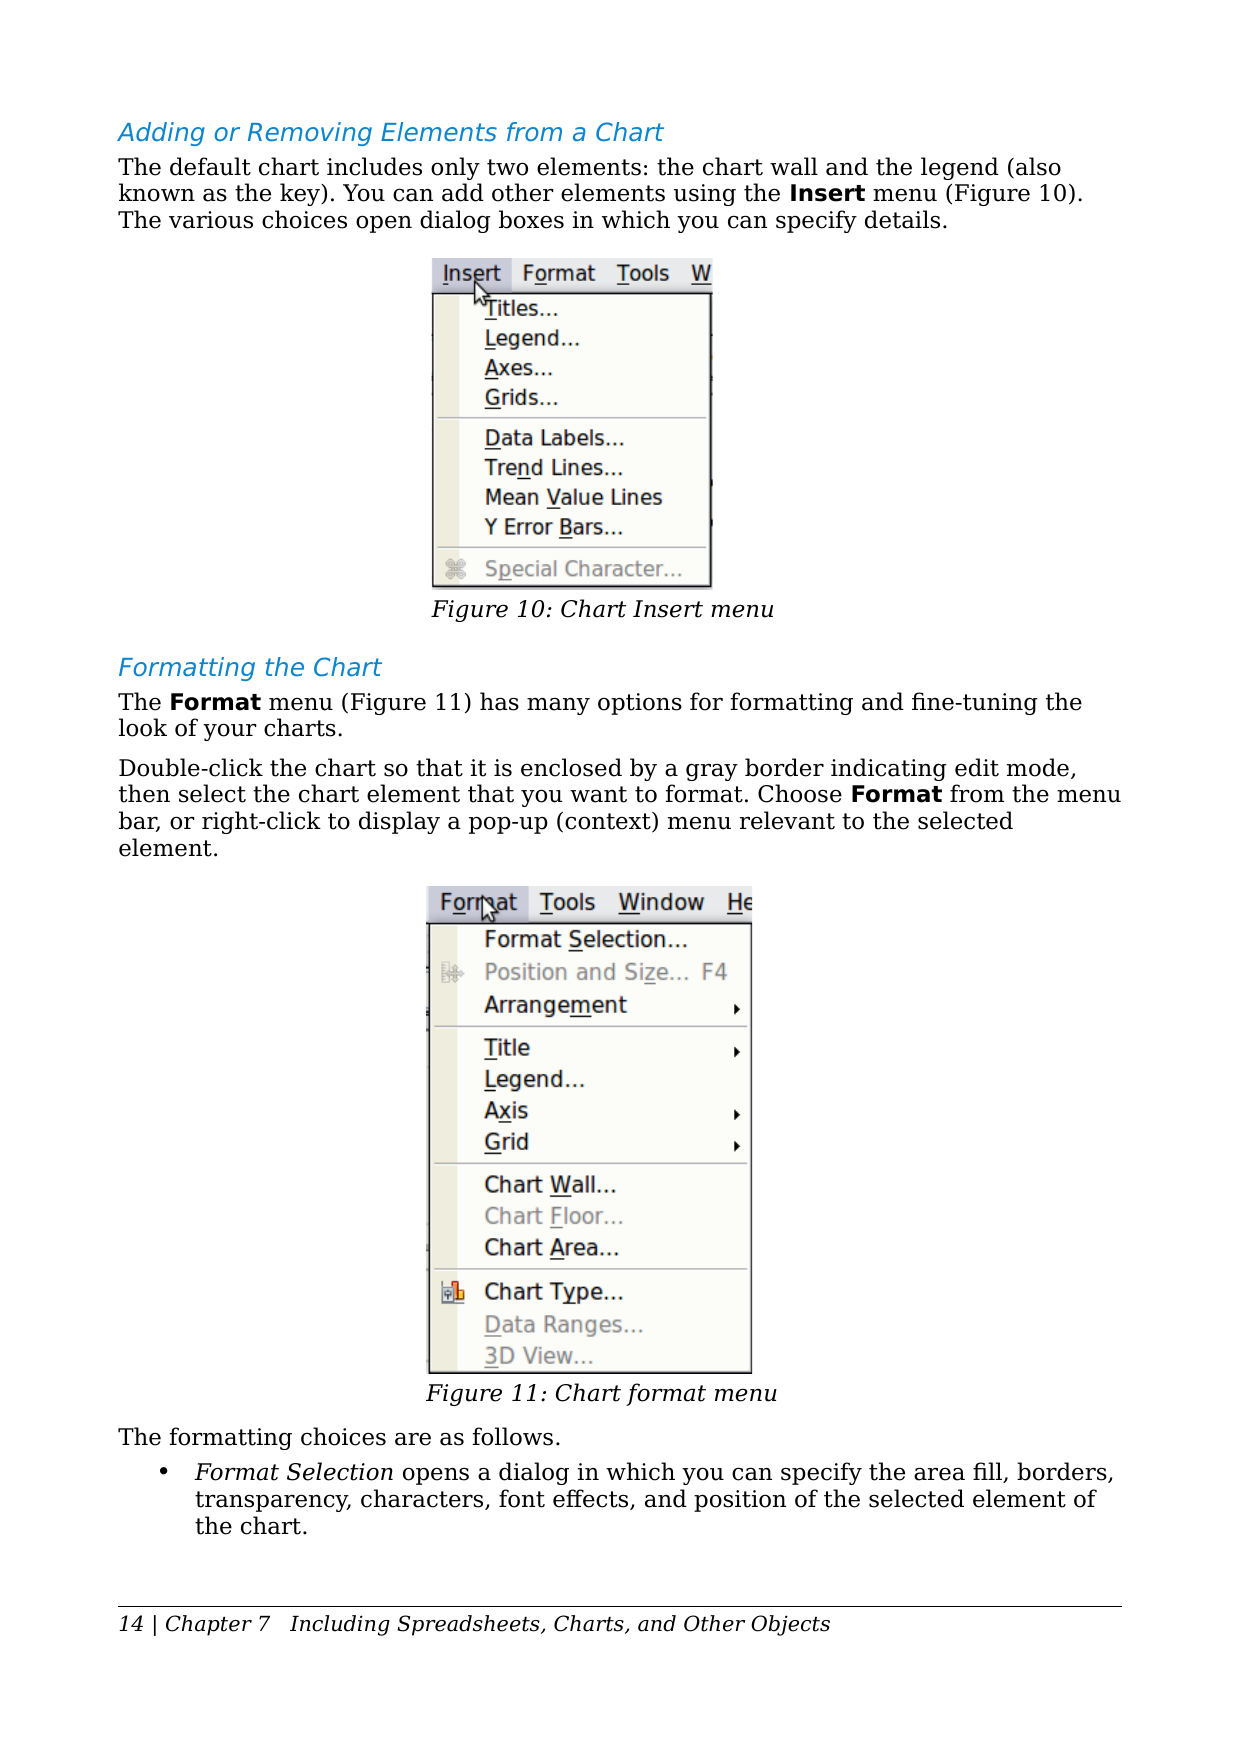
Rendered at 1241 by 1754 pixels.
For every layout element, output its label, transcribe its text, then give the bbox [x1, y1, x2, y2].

picture [426, 886, 753, 1374]
picture [431, 258, 713, 590]
list The formatting choices are as follows. [118, 1424, 1122, 1451]
list Format Selection opens a dialog in which you can specify the area fill, borders, transparency, characters, font effects, and position of the selected element of the chart. [156, 1457, 1122, 1540]
subtitle Adding or Removing Elements from a Chart [118, 118, 1122, 147]
text Double-click the chart so that it is enclosed by a gray border indicating edit mode, then select the chart element that you want to format. Choose Format from the menu bar, or right-click to display a pop-up (context) menu relevant to the selected element. [118, 755, 1122, 861]
text The default chart includes only two elements: the chart wall and the legend (also known as the key). You can add other elements using the Insert menu (Figure 10). The various choices open dialog boxes in which you can specify details. [118, 154, 1122, 234]
text Figure 11: Chart format menu [426, 1380, 814, 1406]
subtitle Formatting the Chart [118, 653, 1122, 682]
text Figure 10: Chart Insert menu [432, 596, 809, 623]
text The Format menu (Figure 11) has many options for formatting and fine-tuning the look of your charts. [118, 689, 1122, 742]
